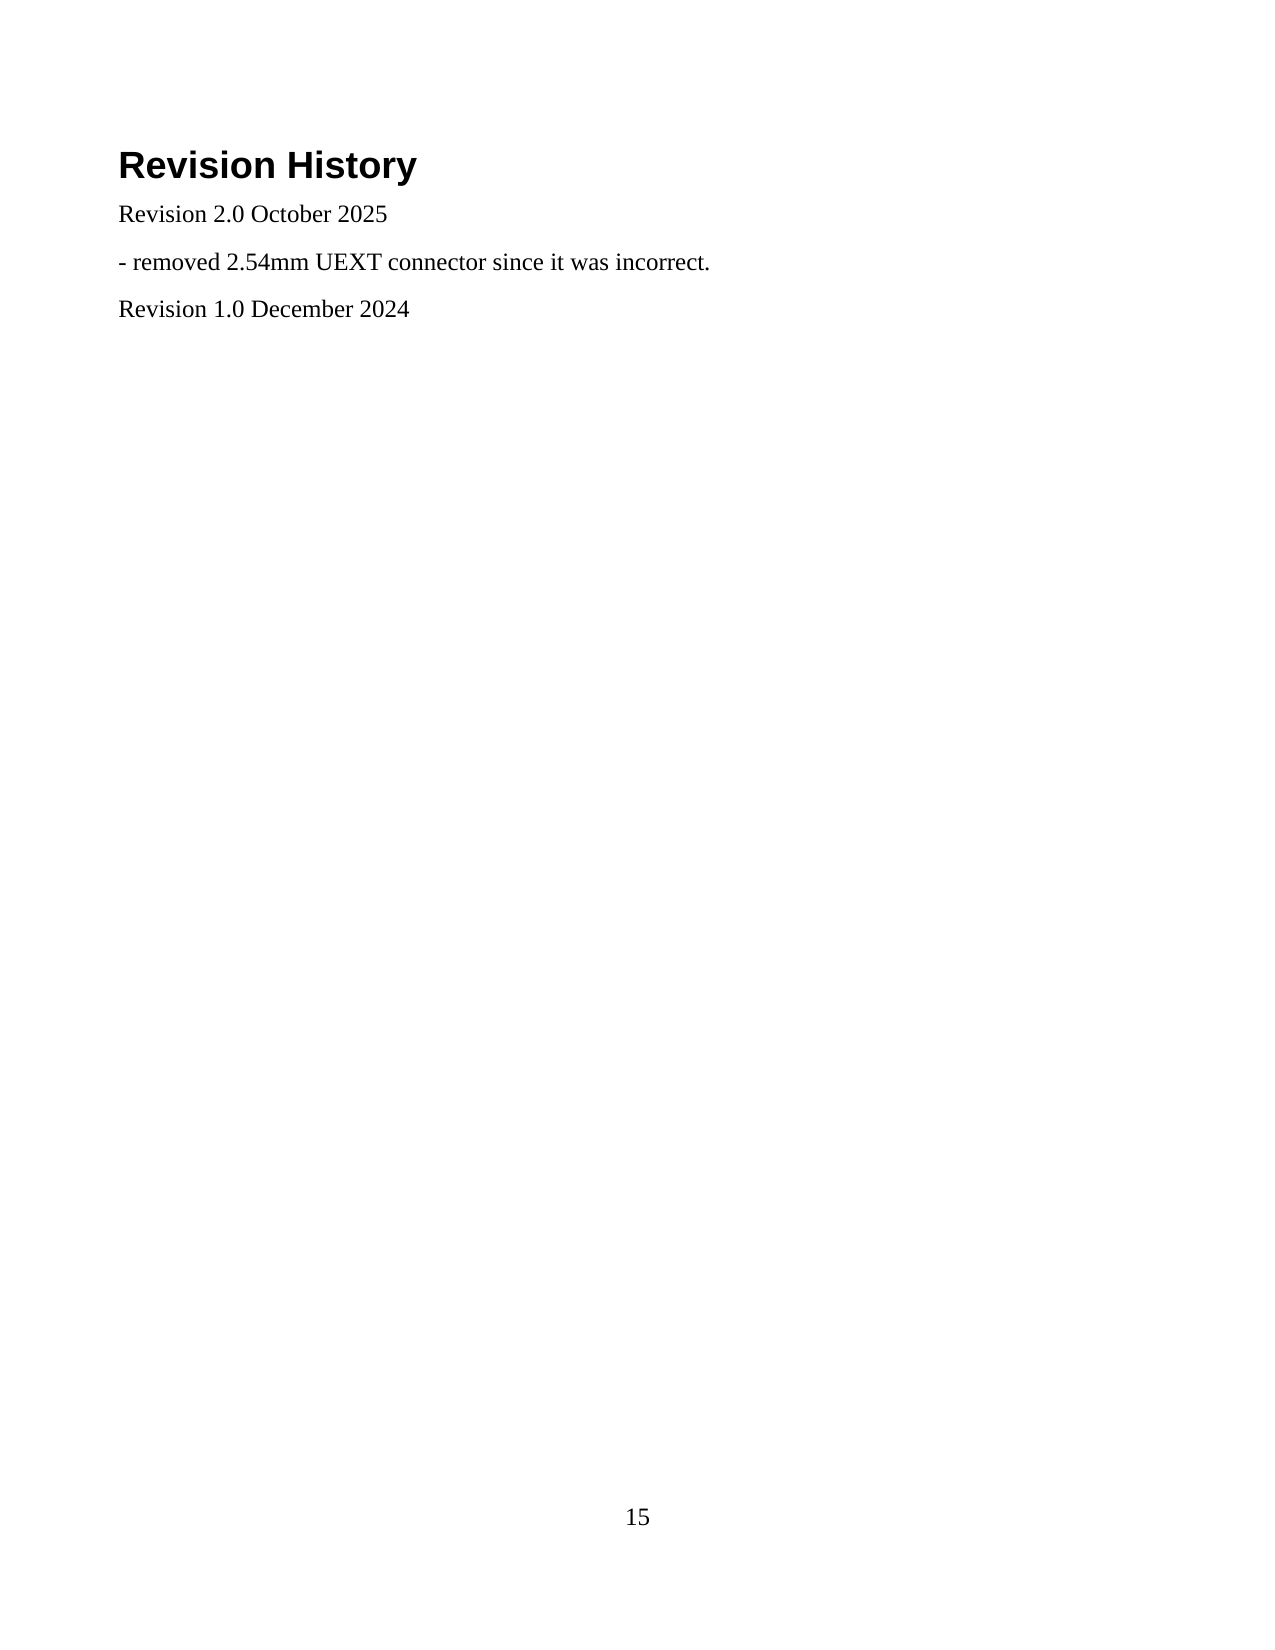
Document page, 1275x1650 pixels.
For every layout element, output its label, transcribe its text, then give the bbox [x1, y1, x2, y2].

text Revision 2.0 October 2025 [118, 199, 1157, 228]
text Revision 1.0 December 2024 [118, 294, 1157, 323]
subtitle Revision History [118, 143, 1157, 187]
text - removed 2.54mm UEXT connector since it was incorrect. [118, 247, 1157, 276]
